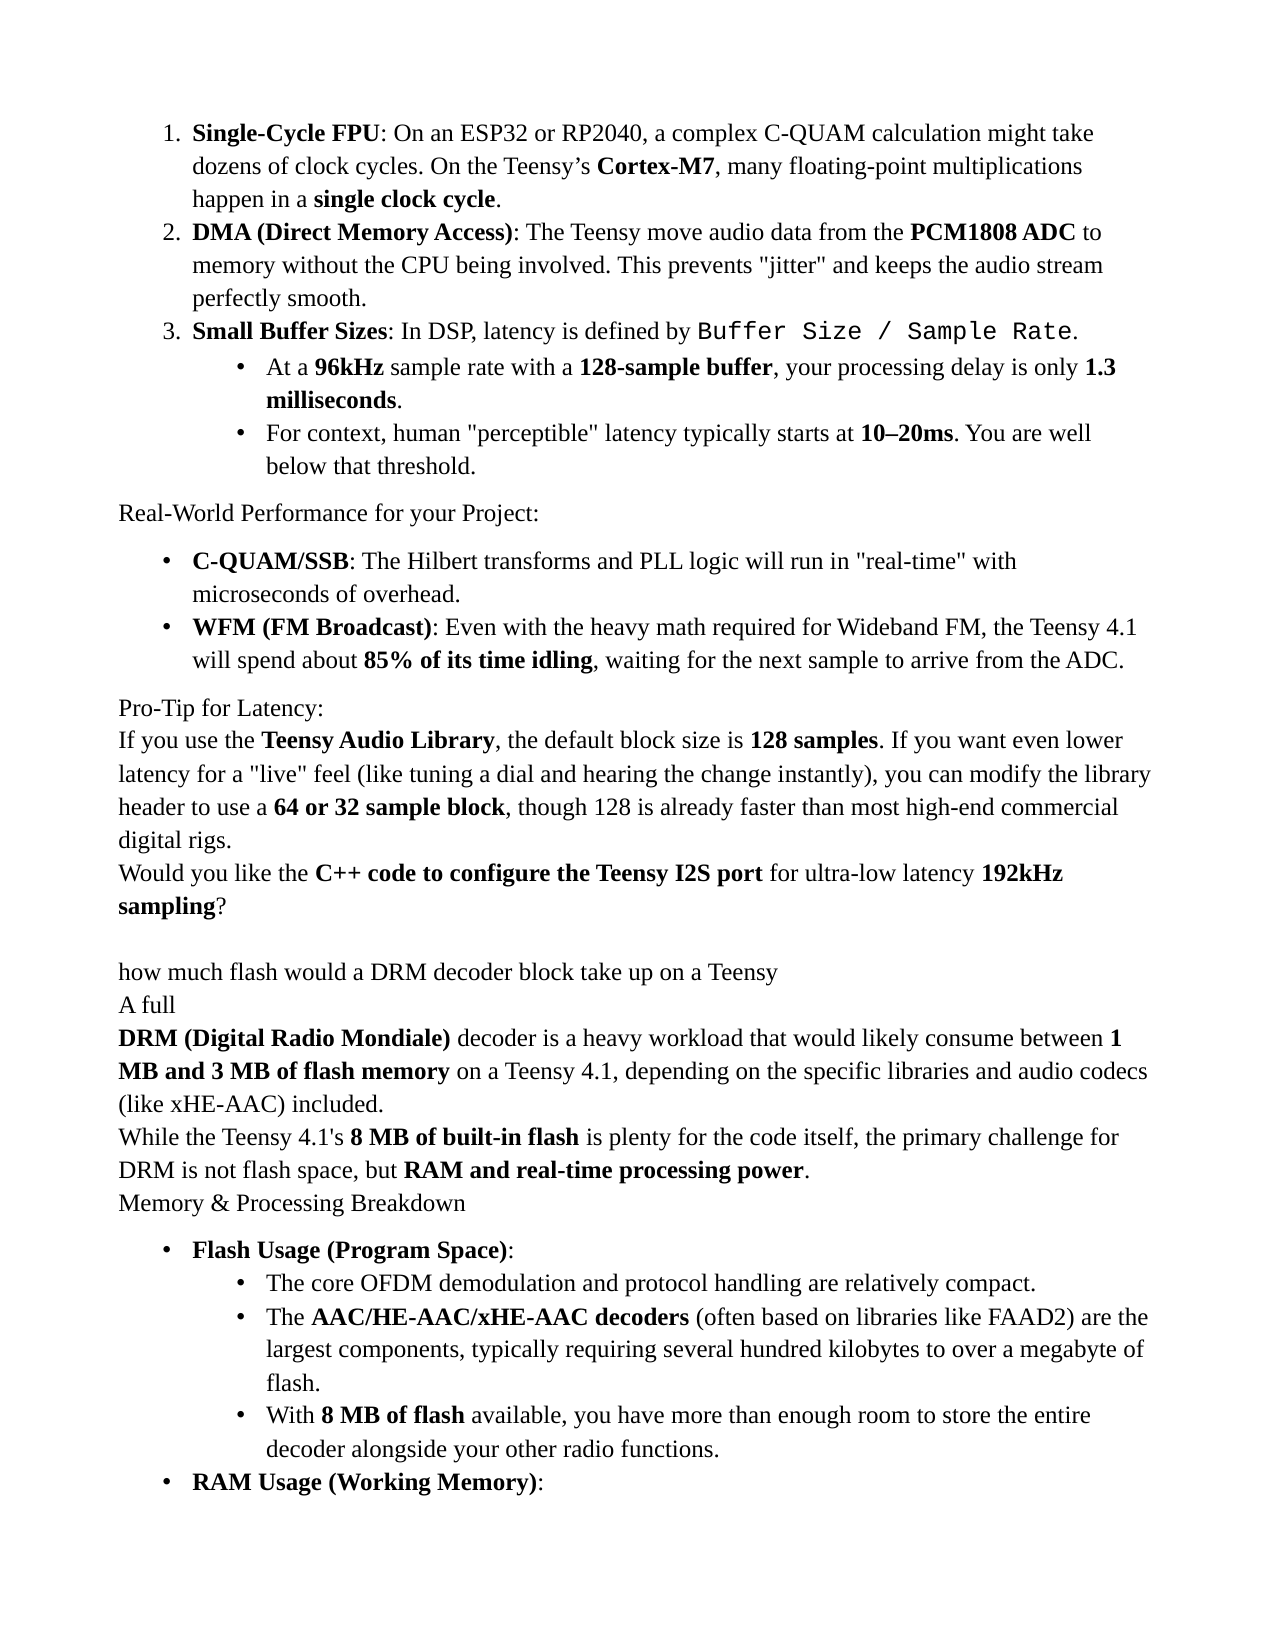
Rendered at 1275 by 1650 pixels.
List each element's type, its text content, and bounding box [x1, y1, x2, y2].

text If you use the Teensy Audio Library, the default block size is 128 samples. If you want even lower latency for a "live" feel (like tuning a dial and hearing the change instantly), you can modify the library header to use a 64 or 32 sample block, though 128 is already faster than most high-end commercial digital rigs. [118, 726, 1157, 853]
text Real-World Performance for your Project: [118, 498, 1157, 527]
text how much flash would a DRM decoder block take up on a Teensy [118, 957, 1157, 986]
list At a 96kHz sample rate with a 128-sample buffer, your processing delay is only 1.3 milliseconds. [236, 352, 1157, 413]
text Memory & Processing Breakdown [118, 1188, 1157, 1217]
list C-QUAM/SSB: The Hilbert transforms and PLL logic will run in "real-time" with microseconds of overhead. [162, 546, 1157, 608]
list DMA (Direct Memory Access): The Teensy move audio data from the PCM1808 ADC to memory without the CPU being involved. This prevents "jitter" and keeps the audio stream perfectly smooth. [162, 217, 1157, 312]
list The AAC/HE-AAC/xHE-AAC decoders (often based on libraries like FAAD2) are the largest components, typically requiring several hundred kilobytes to over a megabyte of flash. [236, 1302, 1157, 1396]
list WFM (FM Broadcast): Even with the heavy math required for Wideband FM, the Teensy 4.1 will spend about 85% of its time idling, waiting for the next sample to arrive from the ADC. [162, 612, 1157, 674]
list Single-Cycle FPU: On an ESP32 or RP2040, a complex C-QUAM calculation might take dozens of clock cycles. On the Teensy’s Cortex-M7, many floating-point multiplications happen in a single clock cycle. [162, 118, 1157, 213]
text Pro-Tip for Latency: [118, 693, 1157, 721]
list Flash Usage (Program Space): [162, 1236, 1157, 1264]
text Would you like the C++ code to configure the Teensy I2S port for ultra-low latency 192kHz sampling? [118, 858, 1157, 919]
list For context, human "perceptible" latency typically starts at 10–20ms. You are well below that threshold. [236, 418, 1157, 479]
list RAM Usage (Working Memory): [162, 1467, 1157, 1495]
list With 8 MB of flash available, you have more than enough room to store the entire decoder alongside your other radio functions. [236, 1401, 1157, 1462]
text A full [118, 990, 1157, 1018]
list Small Buffer Sizes: In DSP, latency is defined by Buffer Size / Sample Rate. [162, 316, 1157, 347]
text DRM (Digital Radio Mondiale) decoder is a heavy workload that would likely consume between 1 MB and 3 MB of flash memory on a Teensy 4.1, depending on the specific libraries and audio codecs (like xHE-AAC) included. [118, 1023, 1157, 1118]
list The core OFDM demodulation and protocol handling are relatively compact. [236, 1268, 1157, 1297]
text While the Teensy 4.1's 8 MB of built-in flash is plenty for the code itself, the primary challenge for DRM is not flash space, but RAM and real-time processing power. [118, 1122, 1157, 1184]
